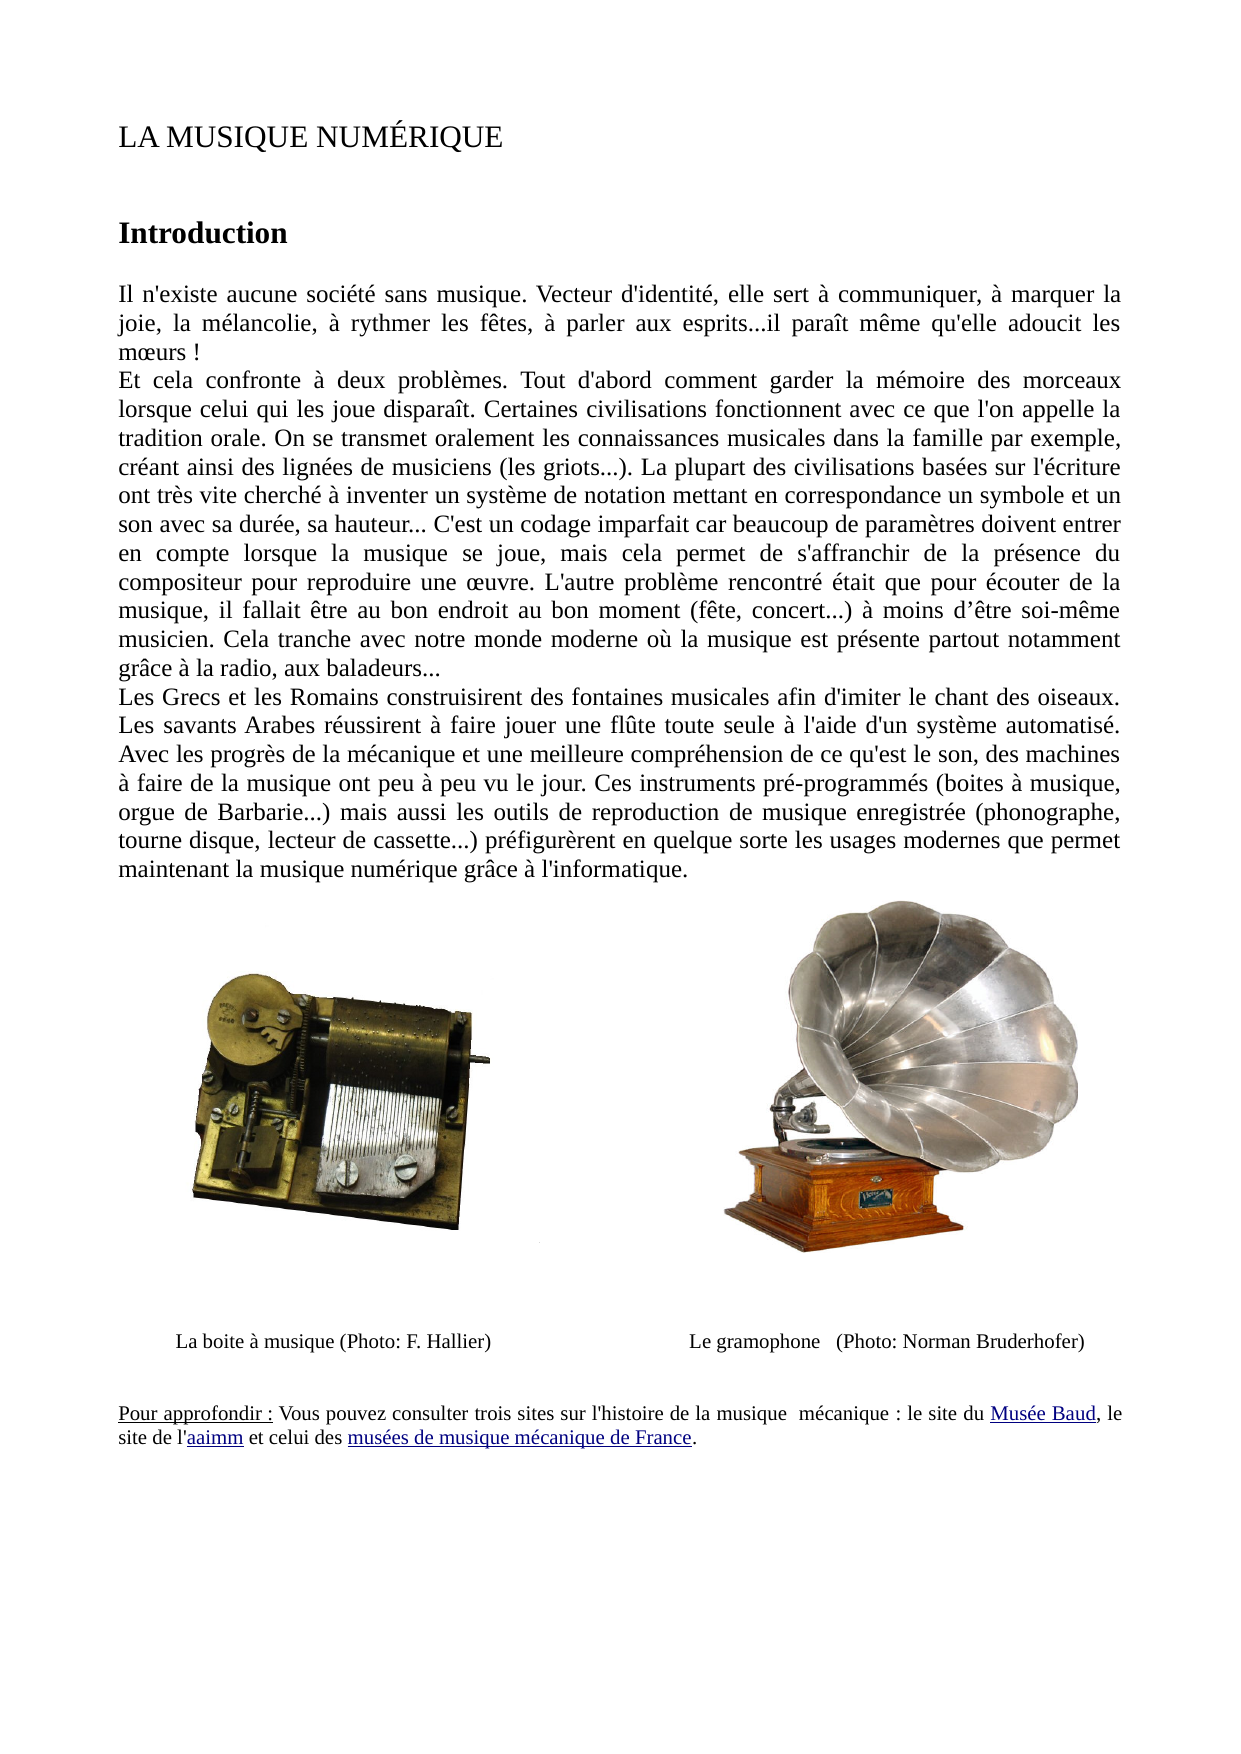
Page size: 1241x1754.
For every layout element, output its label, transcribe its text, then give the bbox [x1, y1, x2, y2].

text Les Grecs et les Romains construisirent des fontaines musicales afin d'imiter le chant des oiseaux. Les savants Arabes réussirent à faire jouer une flûte toute seule à l'aide d'un système automatisé. Avec les progrès de la mécanique et une meilleure compréhension de ce qu'est le son, des machines à faire de la musique ont peu à peu vu le jour. Ces instruments pré-programmés (boites à musique, orgue de Barbarie...) mais aussi les outils de reproduction de musique enregistrée (phonographe, tourne disque, lecteur de cassette...) préfigurèrent en quelque sorte les usages modernes que permet maintenant la musique numérique grâce à l'informatique. [118, 682, 1122, 883]
text Et cela confronte à deux problèmes. Tout d'abord comment garder la mémoire des morceaux lorsque celui qui les joue disparaît. Certaines civilisations fonctionnent avec ce que l'on appelle la tradition orale. On se transmet oralement les connaissances musicales dans la famille par exemple, créant ainsi des lignées de musiciens (les griots...). La plupart des civilisations basées sur l'écriture ont très vite cherché à inventer un système de notation mettant en correspondance un symbole et un son avec sa durée, sa hauteur... C'est un codage imparfait car beaucoup de paramètres doivent entrer en compte lorsque la musique se joue, mais cela permet de s'affranchir de la présence du compositeur pour reproduire une œuvre. L'autre problème rencontré était que pour écouter de la musique, il fallait être au bon endroit au bon moment (fête, concert...) à moins d’être soi-même musicien. Cela tranche avec notre monde moderne où la musique est présente partout notamment grâce à la radio, aux baladeurs... [118, 366, 1122, 682]
text Introduction [118, 215, 1122, 251]
text Il n'existe aucune société sans musique. Vecteur d'identité, elle sert à communiquer, à marquer la joie, la mélancolie, à rythmer les fêtes, à parler aux esprits...il paraît même qu'elle adoucit les mœurs ! [118, 279, 1122, 366]
picture [152, 923, 540, 1259]
picture [723, 900, 1078, 1253]
text Pour approfondir : Vous pouvez consulter trois sites sur l'histoire de la musique mécanique : le site du Musée Baud, le site de l'aaimm et celui des musées de musique mécanique de France. [118, 1401, 1122, 1449]
text La boite à musique (Photo: F. Hallier) Le gramophone (Photo: Norman Bruderhofer) [118, 1329, 1122, 1353]
